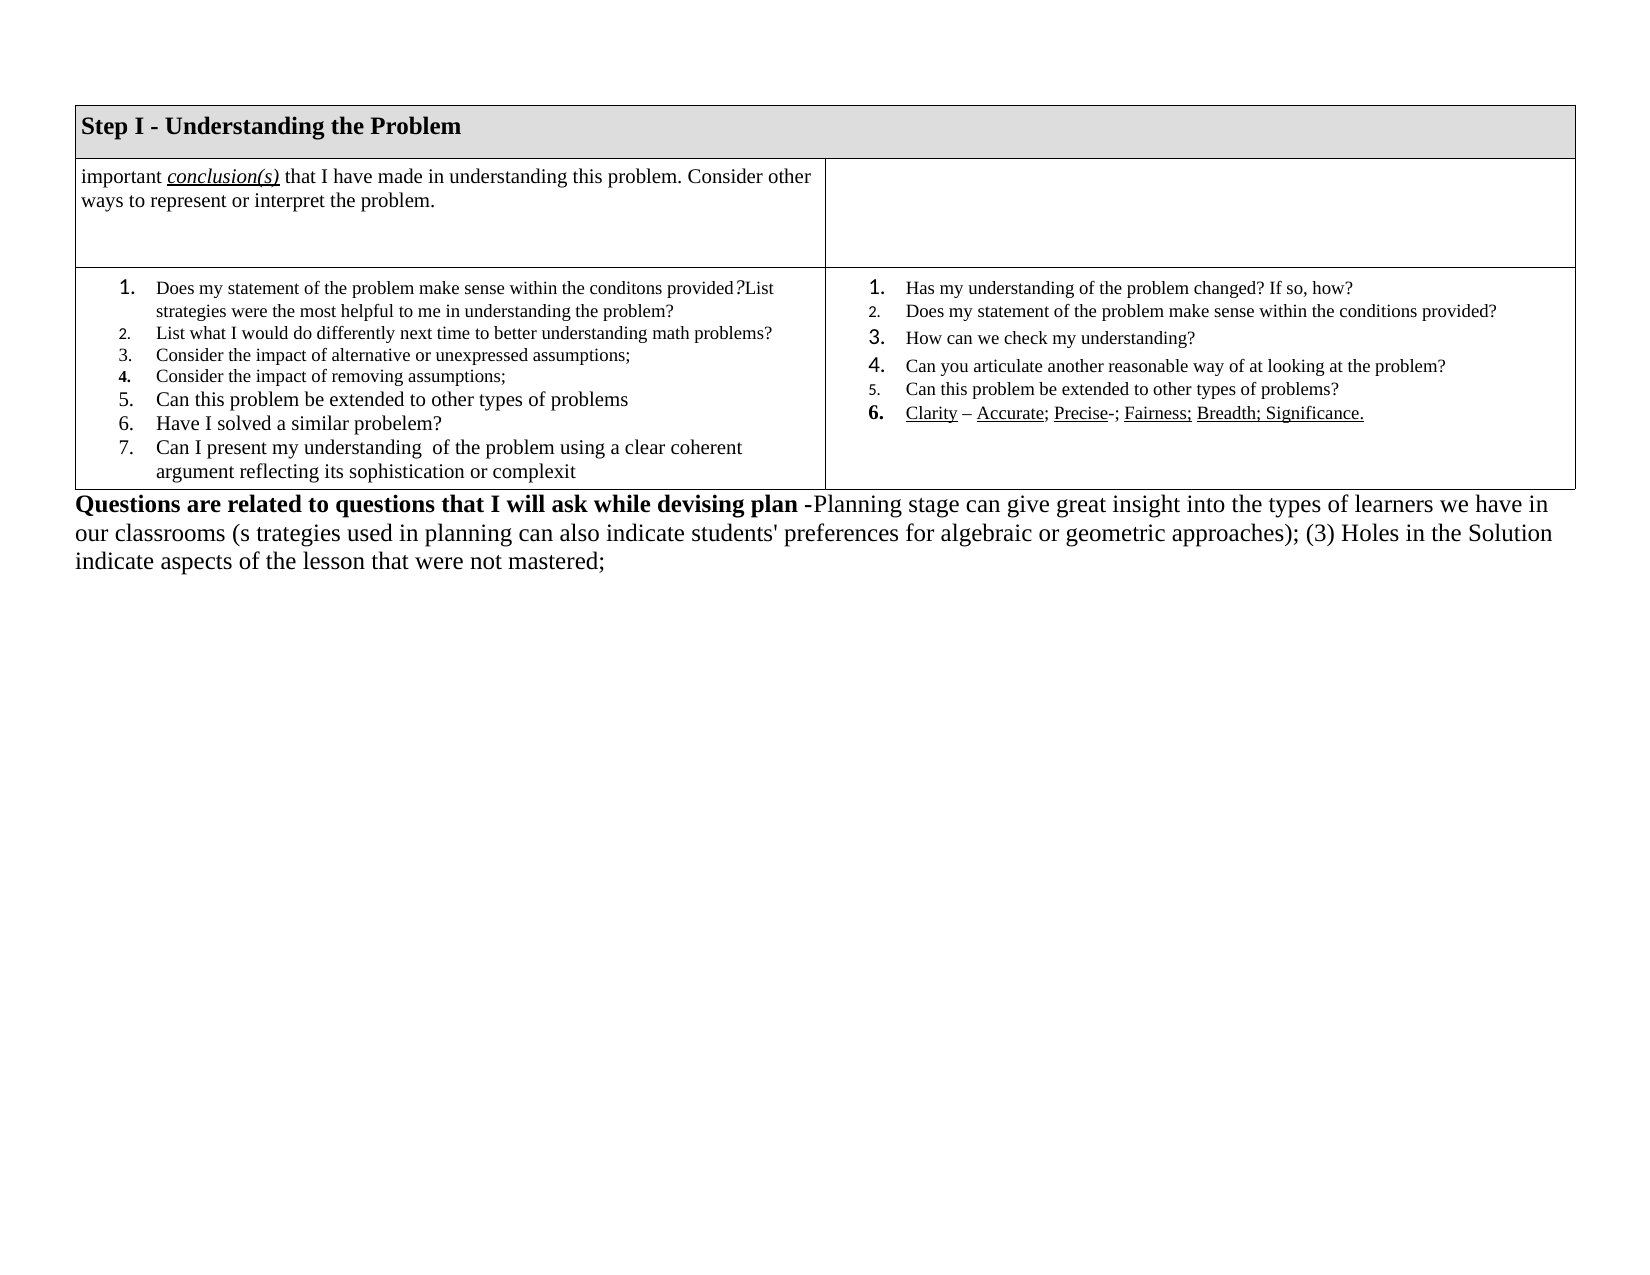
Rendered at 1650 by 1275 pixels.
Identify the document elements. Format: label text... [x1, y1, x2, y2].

table_header Step I - Understanding the Problem [76, 106, 1575, 158]
table_cell Does my statement of the problem make sense within the conditons provided?List strategies were the most helpful to me in understanding the problem? List what I would do differently next time to better understanding math problems? Consider the impact of alternative or unexpressed assumptions; Consider the impact of removing assumptions; Can this problem be extended to other types of problems Have I solved a similar probelem? Can I present my understanding of the problem using a clear coherent argument reflecting its sophistication or complexit [76, 268, 825, 489]
table_cell Has my understanding of the problem changed? If so, how? Does my statement of the problem make sense within the conditions provided? How can we check my understanding? Can you articulate another reasonable way of at looking at the problem? Can this problem be extended to other types of problems? Clarity – Accurate; Precise-; Fairness; Breadth; Significance. [826, 268, 1575, 489]
text Questions are related to questions that I will ask while devising plan -Planning stage can give great insight into the types of learners we have in our classrooms (s trategies used in planning can also indicate students' preferences for algebraic or geometric approaches); (3) Holes in the Solution indicate aspects of the lesson that were not mastered; [75, 490, 1575, 575]
table_cell [826, 159, 1575, 267]
table_cell important conclusion(s) that I have made in understanding this problem. Consider other ways to represent or interpret the problem. [76, 159, 825, 267]
